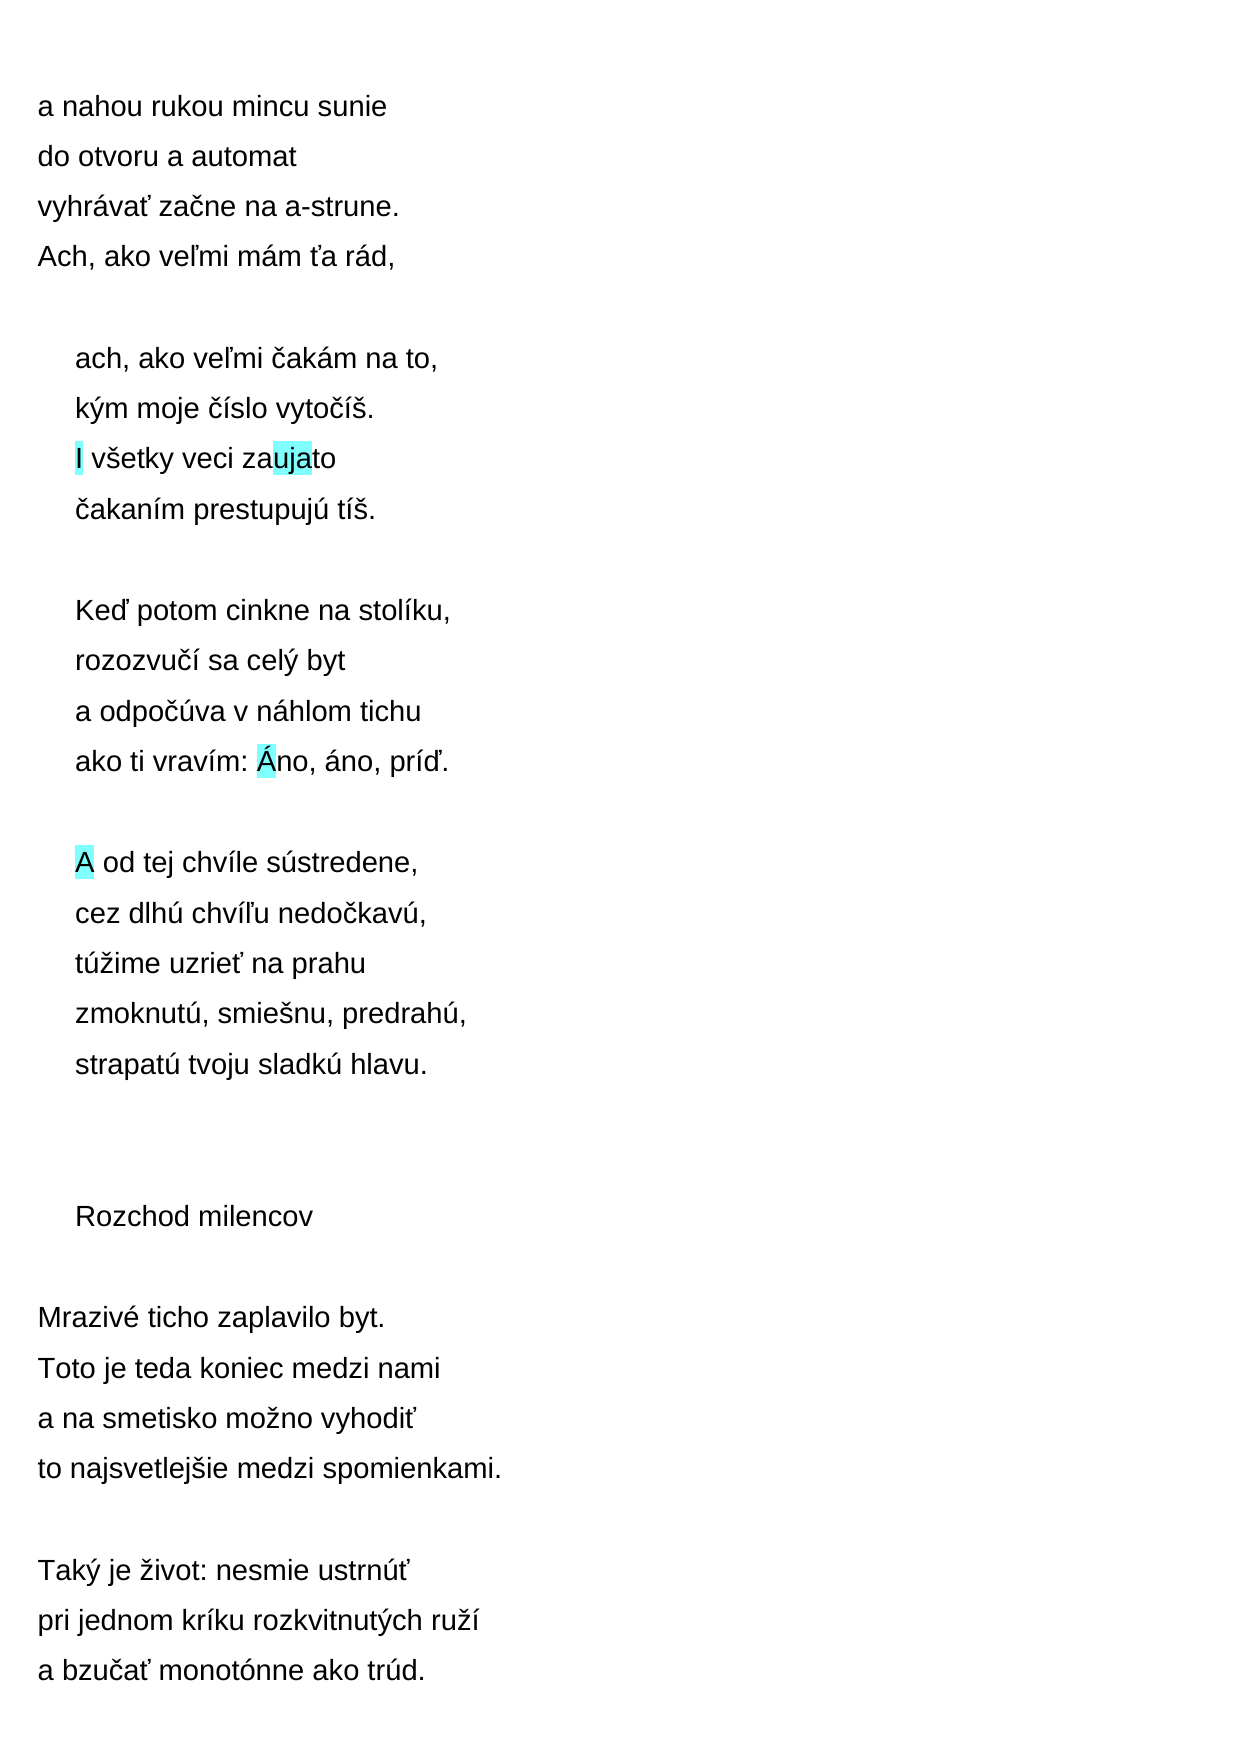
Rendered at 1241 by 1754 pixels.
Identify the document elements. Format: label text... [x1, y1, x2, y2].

text A od tej chvíle sústredene, [37, 845, 1136, 879]
text Mrazivé ticho zaplavilo byt. [37, 1300, 1136, 1334]
text Taký je život: nesmie ustrnúť [37, 1553, 1136, 1586]
text zmoknutú, smiešnu, predrahú, [37, 996, 1136, 1030]
text I všetky veci zaujato [37, 441, 1136, 475]
text a na smetisko možno vyhodiť [37, 1401, 1136, 1434]
text a nahou rukou mincu sunie [37, 88, 1136, 122]
text rozozvučí sa celý byt [37, 643, 1136, 677]
text ako ti vravím: Áno, áno, príď. [37, 744, 1136, 778]
text túžime uzrieť na prahu [37, 946, 1136, 979]
text cez dlhú chvíľu nedočkavú, [37, 896, 1136, 929]
text Ach, ako veľmi mám ťa rád, [37, 239, 1136, 273]
text vyhrávať začne na a-strune. [37, 189, 1136, 223]
text a odpočúva v náhlom tichu [37, 694, 1136, 727]
text pri jednom kríku rozkvitnutých ruží [37, 1603, 1136, 1637]
text to najsvetlejšie medzi spomienkami. [37, 1451, 1136, 1485]
text Keď potom cinkne na stolíku, [37, 593, 1136, 627]
text a bzučať monotónne ako trúd. [37, 1653, 1136, 1687]
subtitle Rozchod milencov [37, 1199, 1136, 1233]
text ach, ako veľmi čakám na to, [37, 341, 1136, 374]
text strapatú tvoju sladkú hlavu. [37, 1047, 1136, 1080]
text Toto je teda koniec medzi nami [37, 1351, 1136, 1384]
text kým moje číslo vytočíš. [37, 391, 1136, 425]
text čakaním prestupujú tíš. [37, 492, 1136, 525]
text do otvoru a automat [37, 139, 1136, 172]
